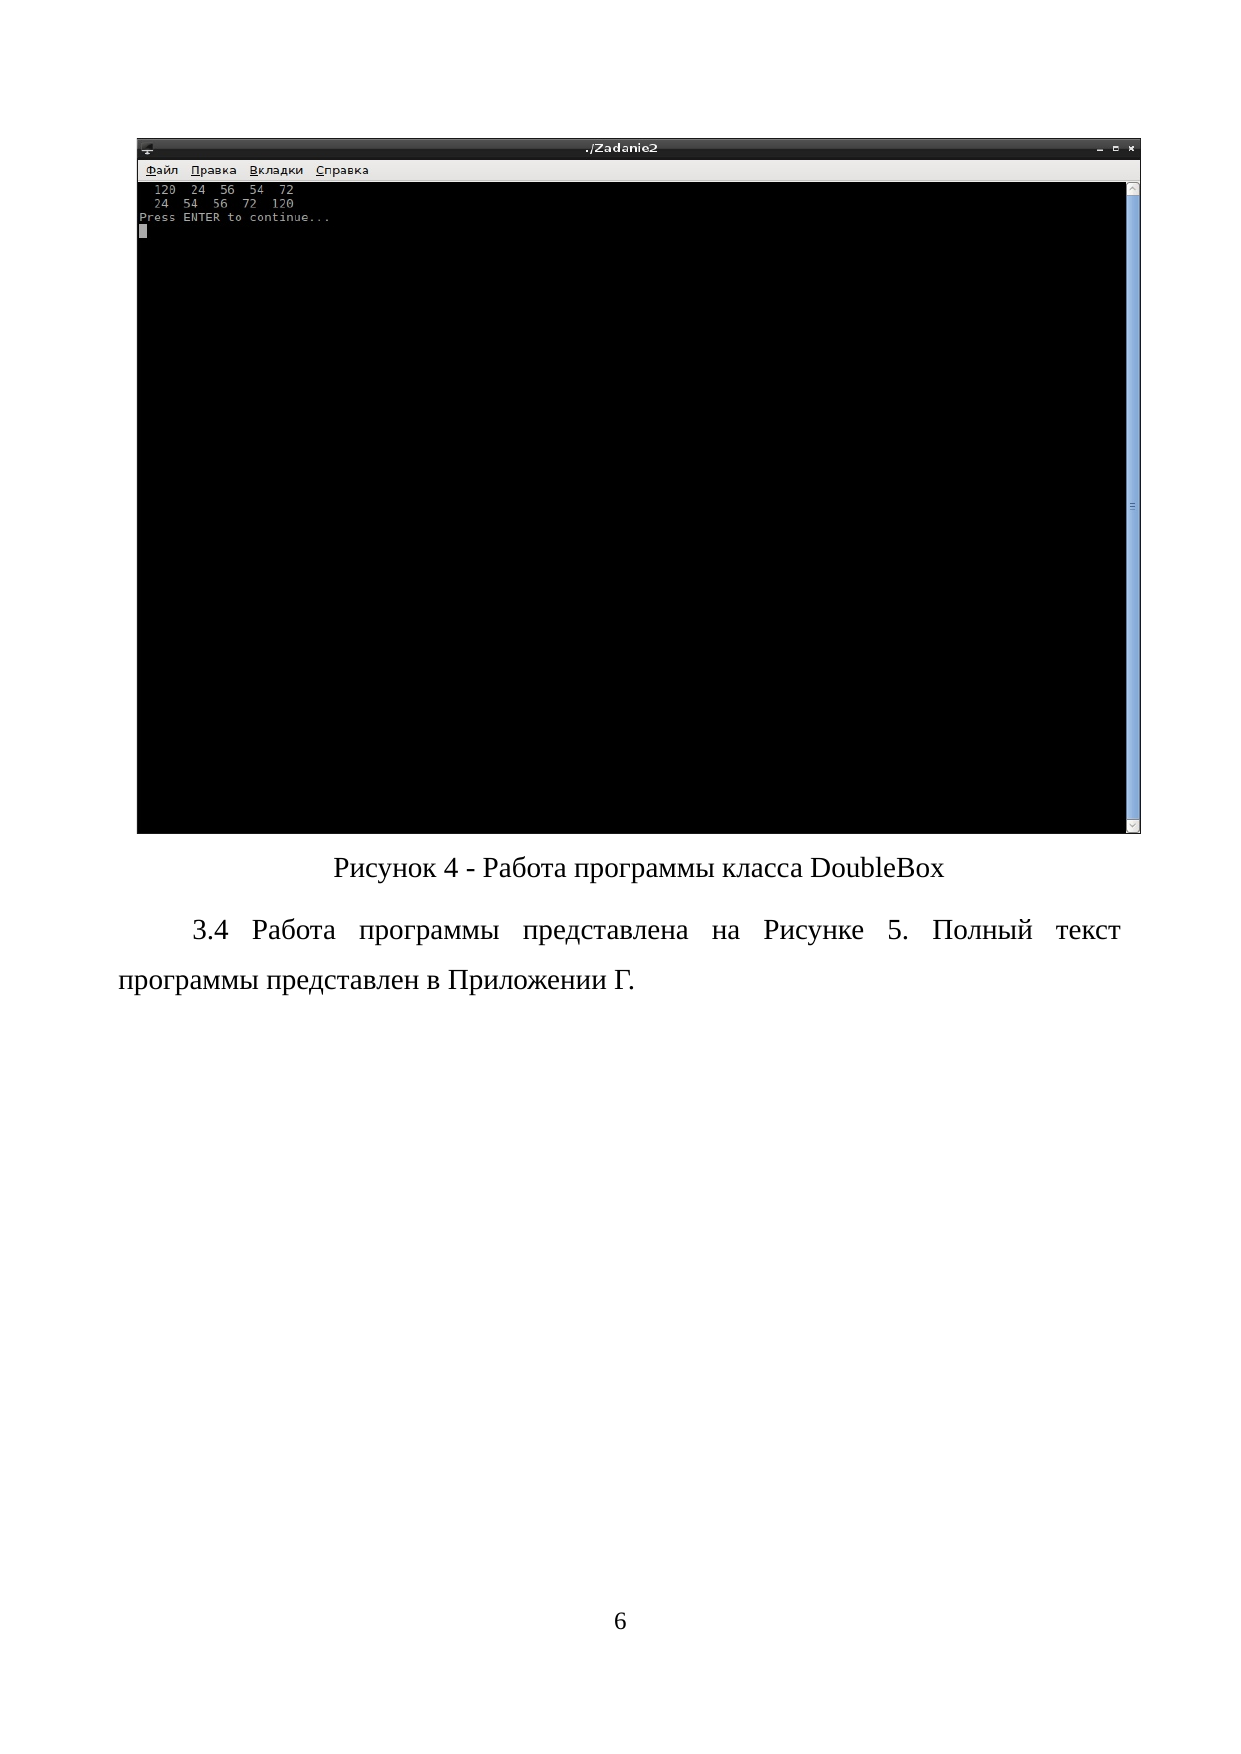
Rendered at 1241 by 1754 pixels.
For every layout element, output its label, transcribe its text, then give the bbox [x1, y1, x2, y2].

list Работа программы класса DoubleBox [156, 834, 1122, 883]
text 3.4 Работа программы представлена на Рисунке 5. Полный текст программы представлен в Приложении Г. [118, 912, 1122, 996]
picture [136, 138, 1141, 834]
